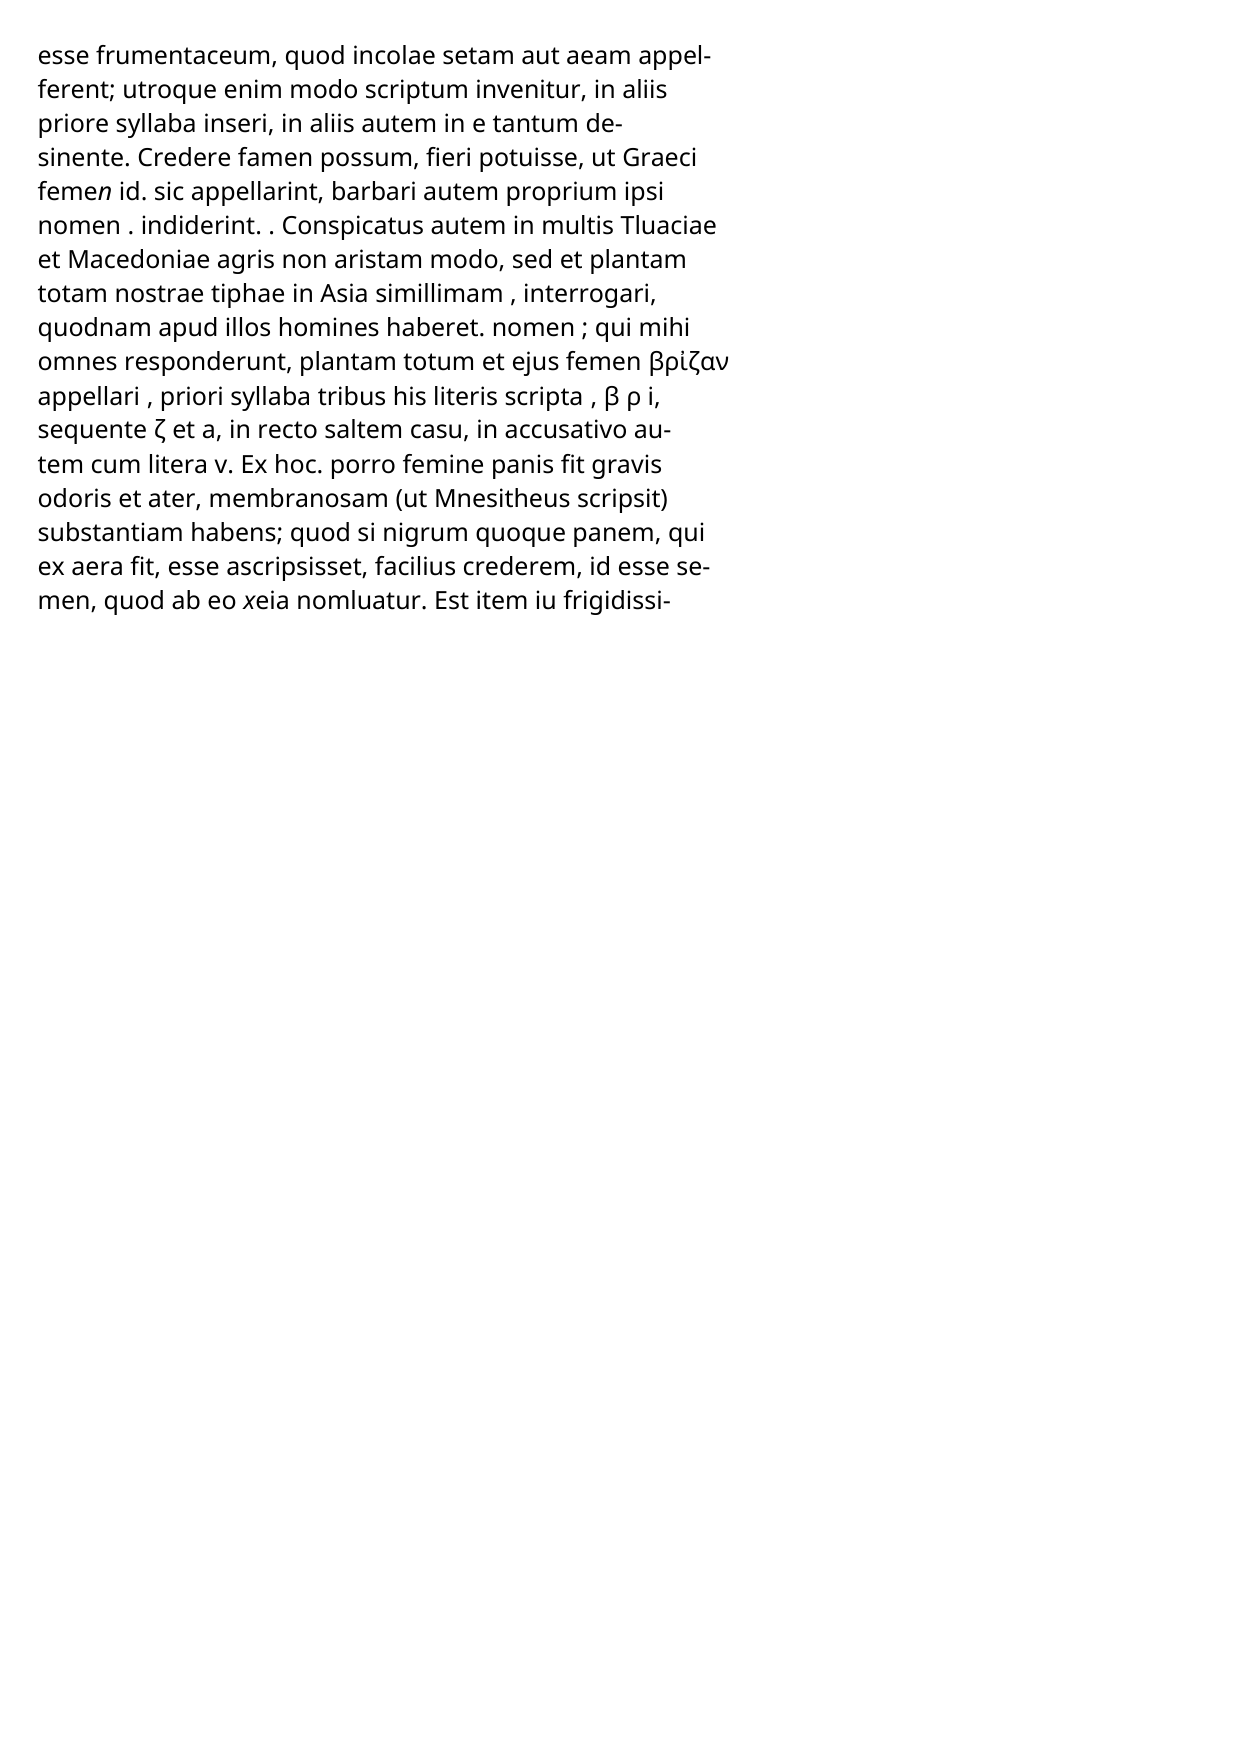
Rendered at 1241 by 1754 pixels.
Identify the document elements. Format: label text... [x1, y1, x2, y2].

text esse frumentaceum, quod incolae setam aut aeam appel- ferent; utroque enim modo scriptum invenitur, in aliis priore syllaba inseri, in aliis autem in e tantum de- sinente. Credere famen possum, fieri potuisse, ut Graeci femen id. sic appellarint, barbari autem proprium ipsi nomen . indiderint. . Conspicatus autem in multis Tluaciae et Macedoniae agris non aristam modo, sed et plantam totam nostrae tiphae in Asia simillimam , interrogari, quodnam apud illos homines haberet. nomen ; qui mihi omnes responderunt, plantam totum et ejus femen βρἰζαν appellari , priori syllaba tribus his literis scripta , β ρ i, sequente ζ et a, in recto saltem casu, in accusativo au- tem cum litera v. Ex hoc. porro femine panis fit gravis odoris et ater, membranosam (ut Mnesitheus scripsit) substantiam habens; quod si nigrum quoque panem, qui ex aera fit, esse ascripsisset, facilius crederem, id esse se- men, quod ab eo xeia nomluatur. Est item iu frigidissi- [37, 37, 1203, 617]
